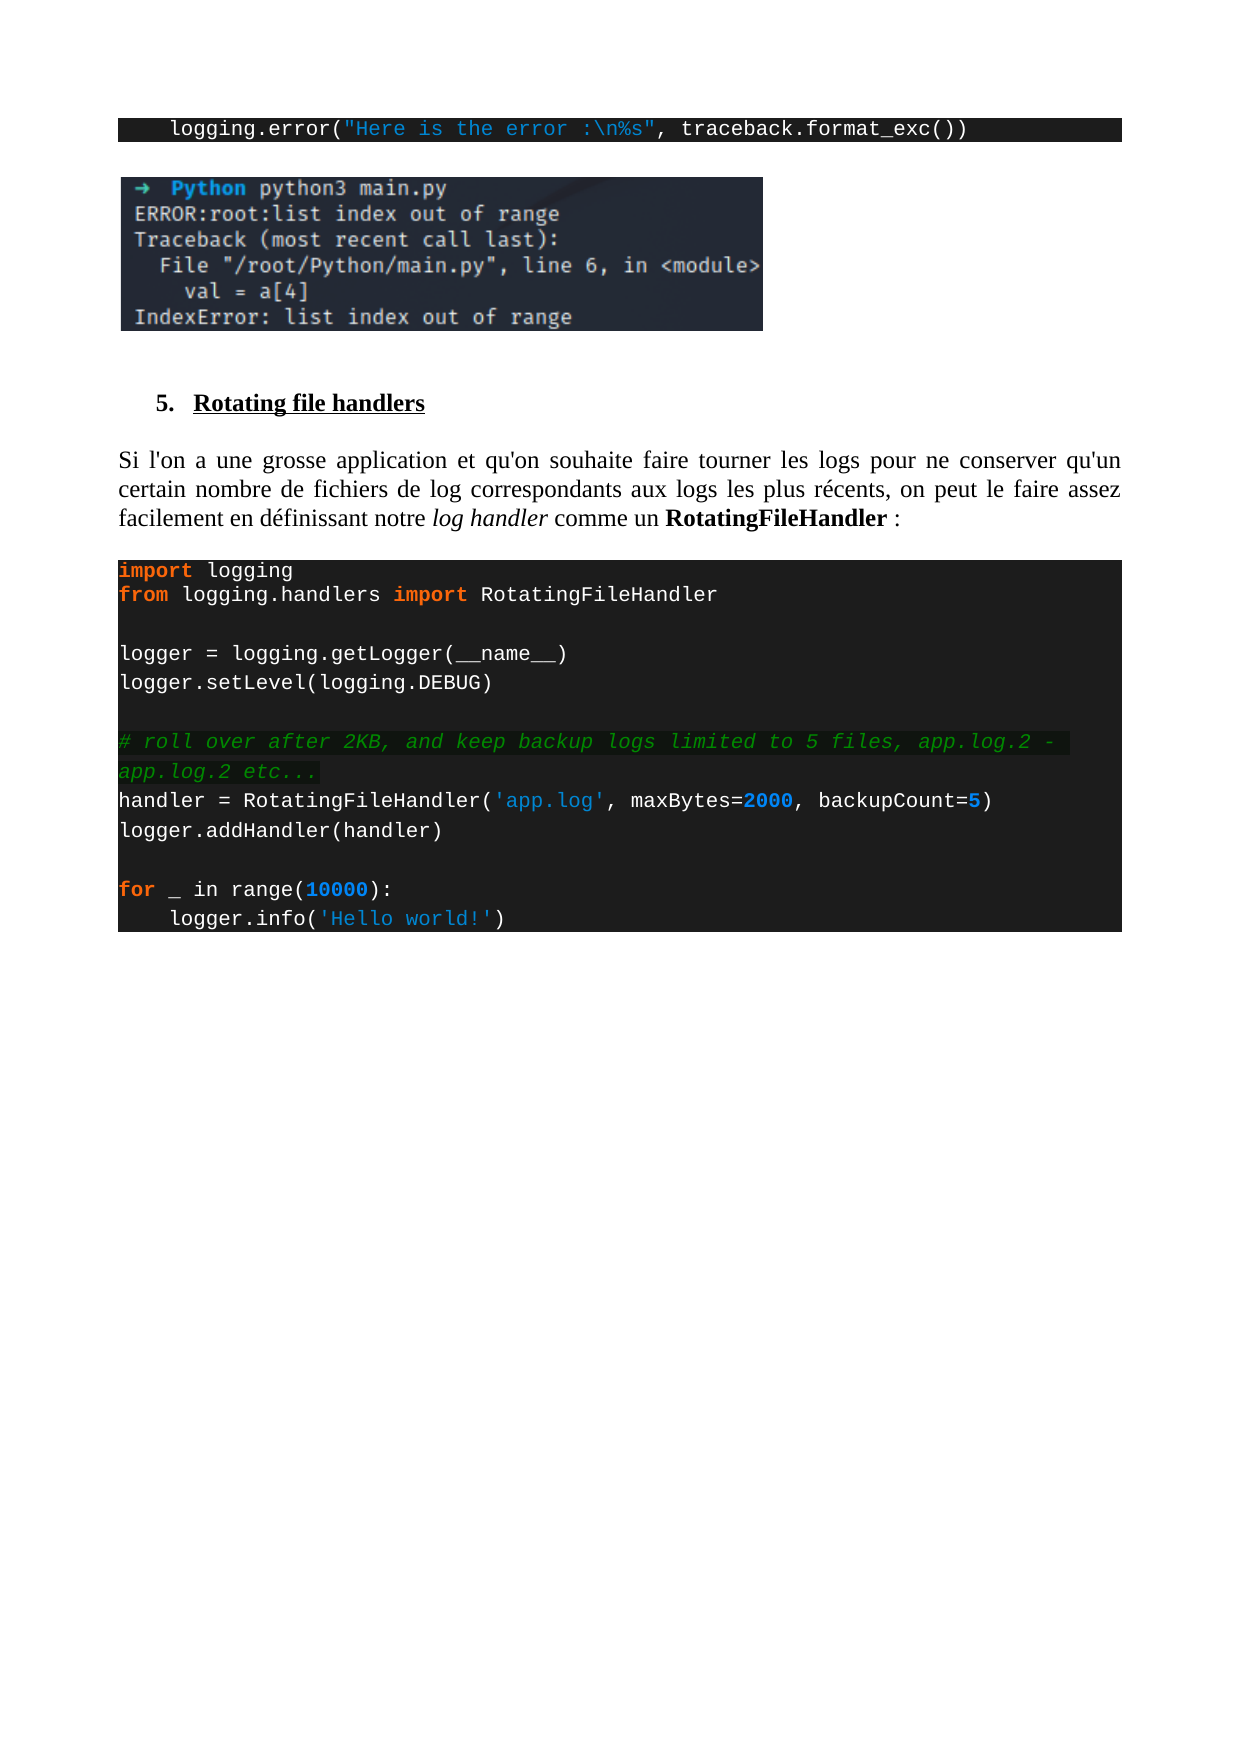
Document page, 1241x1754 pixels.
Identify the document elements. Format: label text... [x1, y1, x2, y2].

text import logging [118, 560, 1122, 584]
text Si l'on a une grosse application et qu'on souhaite faire tourner les logs pour ne conserver qu'un certain nombre de fichiers de log correspondants aux logs les plus récents, on peut le faire assez facilement en définissant notre log handler comme un RotatingFileHandler : [118, 445, 1122, 532]
text logger.info('Hello world!') [118, 908, 1122, 932]
text logging.error("Here is the error :\n%s", traceback.format_exc()) [118, 118, 1122, 142]
text logger.setLevel(logging.DEBUG) [118, 672, 1122, 696]
text logger.addHandler(handler) [118, 820, 1122, 843]
text # roll over after 2KB, and keep backup logs limited to 5 files, app.log.2 - app.log.2 etc... [118, 731, 1122, 784]
text for _ in range(10000): [118, 879, 1122, 902]
list Rotating file handlers [156, 388, 1122, 417]
text handler = RotatingFileHandler('app.log', maxBytes=2000, backupCount=5) [118, 790, 1122, 814]
text logger = logging.getLogger(__name__) [118, 643, 1122, 667]
text from logging.handlers import RotatingFileHandler [118, 584, 1122, 608]
